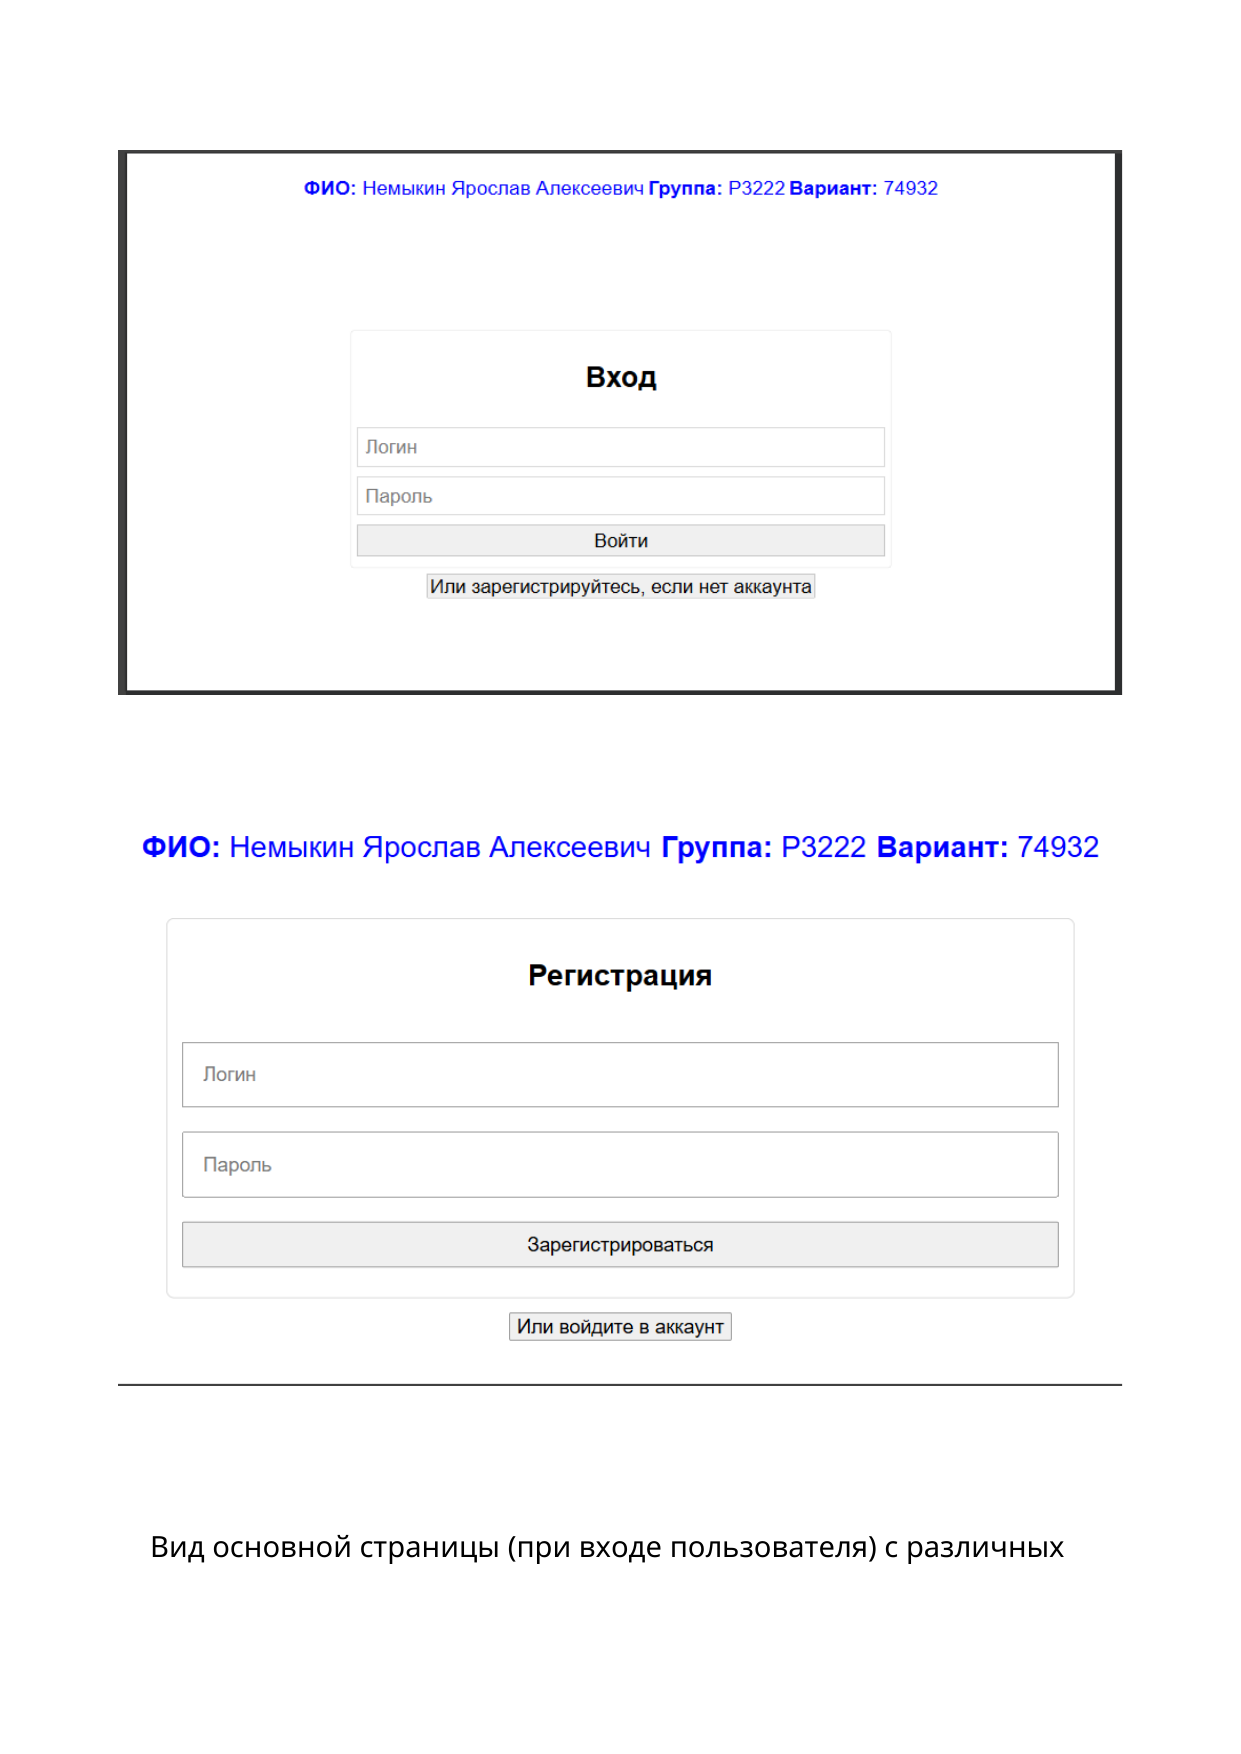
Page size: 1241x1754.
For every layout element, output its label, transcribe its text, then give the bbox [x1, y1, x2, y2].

picture [118, 150, 1123, 695]
picture [118, 795, 1123, 1386]
text Вид основной страницы (при входе пользователя) с различных [150, 1527, 1090, 1566]
